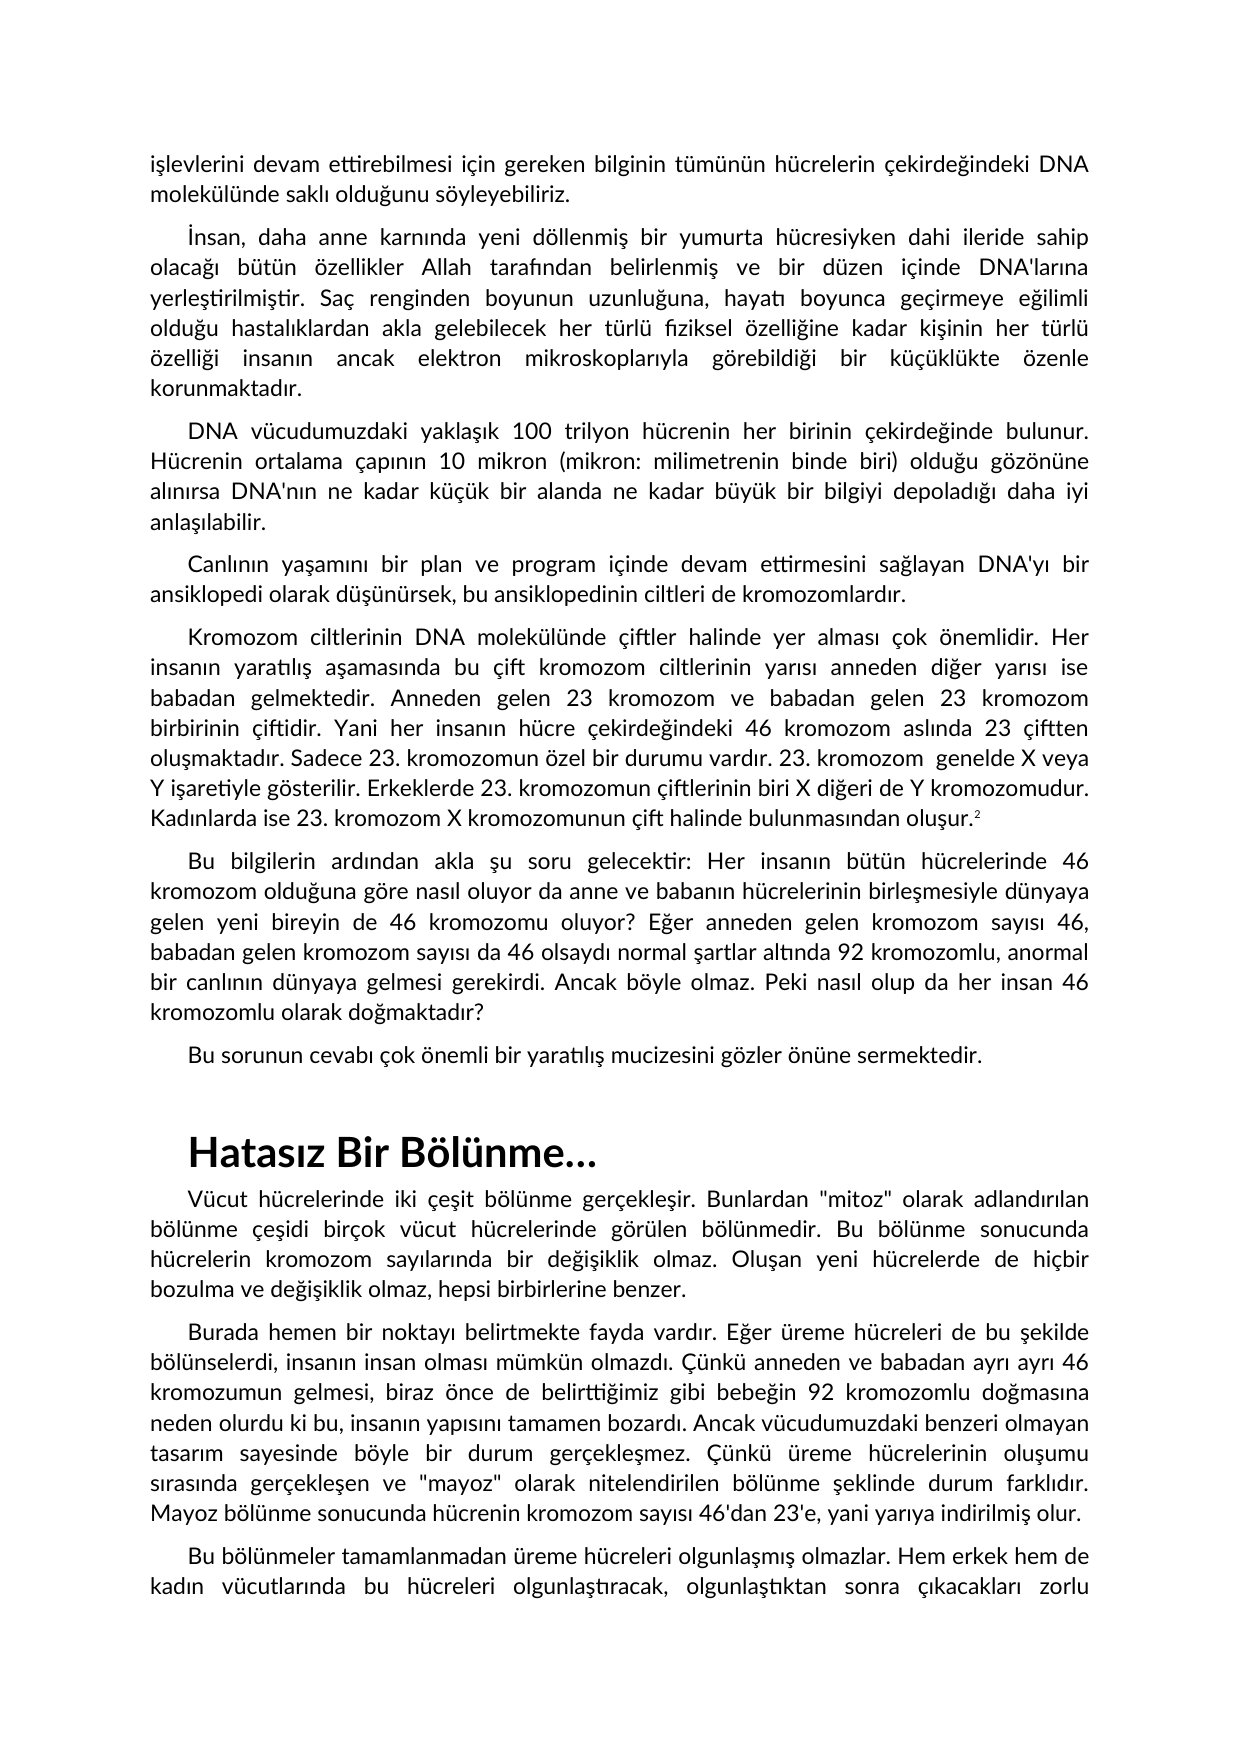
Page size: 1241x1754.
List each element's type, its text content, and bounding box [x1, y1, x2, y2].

text işlevlerini devam ettirebilmesi için gereken bilginin tümünün hücrelerin çekirdeğindeki DNA molekülünde saklı olduğunu söyleyebiliriz. [150, 150, 1090, 208]
text Bu sorunun cevabı çok önemli bir yaratılış mucizesini gözler önüne sermektedir. [150, 1041, 1090, 1068]
text Bu bilgilerin ardından akla şu soru gelecektir: Her insanın bütün hücrelerinde 46 kromozom olduğuna göre nasıl oluyor da anne ve babanın hücrelerinin birleşmesiyle dünyaya gelen yeni bireyin de 46 kromozomu oluyor? Eğer anneden gelen kromozom sayısı 46, babadan gelen kromozom sayısı da 46 olsaydı normal şartlar altında 92 kromozomlu, anormal bir canlının dünyaya gelmesi gerekirdi. Ancak böyle olmaz. Peki nasıl olup da her insan 46 kromozomlu olarak doğmaktadır? [150, 847, 1090, 1025]
text Canlının yaşamını bir plan ve program içinde devam ettirmesini sağlayan DNA'yı bir ansiklopedi olarak düşünürsek, bu ansiklopedinin ciltleri de kromozomlardır. [150, 550, 1090, 608]
text Bu bölünmeler tamamlanmadan üreme hücreleri olgunlaşmış olmazlar. Hem erkek hem de kadın vücutlarında bu hücreleri olgunlaştıracak, olgunlaştıktan sonra çıkacakları zorlu [150, 1542, 1090, 1599]
text Kromozom ciltlerinin DNA molekülünde çiftler halinde yer alması çok önemlidir. Her insanın yaratılış aşamasında bu çift kromozom ciltlerinin yarısı anneden diğer yarısı ise babadan gelmektedir. Anneden gelen 23 kromozom ve babadan gelen 23 kromozom birbirinin çiftidir. Yani her insanın hücre çekirdeğindeki 46 kromozom aslında 23 çiftten oluşmaktadır. Sadece 23. kromozomun özel bir durumu vardır. 23. kromozom genelde X veya Y işaretiyle gösterilir. Erkeklerde 23. kromozomun çiftlerinin biri X diğeri de Y kromozomudur. Kadınlarda ise 23. kromozom X kromozomunun çift halinde bulunmasından oluşur.2 [150, 623, 1090, 832]
text DNA vücudumuzdaki yaklaşık 100 trilyon hücrenin her birinin çekirdeğinde bulunur. Hücrenin ortalama çapının 10 mikron (mikron: milimetrenin binde biri) olduğu gözönüne alınırsa DNA'nın ne kadar küçük bir alanda ne kadar büyük bir bilgiyi depoladığı daha iyi anlaşılabilir. [150, 417, 1090, 535]
text İnsan, daha anne karnında yeni döllenmiş bir yumurta hücresiyken dahi ileride sahip olacağı bütün özellikler Allah tarafından belirlenmiş ve bir düzen içinde DNA'larına yerleştirilmiştir. Saç renginden boyunun uzunluğuna, hayatı boyunca geçirmeye eğilimli olduğu hastalıklardan akla gelebilecek her türlü fiziksel özelliğine kadar kişinin her türlü özelliği insanın ancak elektron mikroskoplarıyla görebildiği bir küçüklükte özenle korunmaktadır. [150, 223, 1090, 401]
text Vücut hücrelerinde iki çeşit bölünme gerçekleşir. Bunlardan "mitoz" olarak adlandırılan bölünme çeşidi birçok vücut hücrelerinde görülen bölünmedir. Bu bölünme sonucunda hücrelerin kromozom sayılarında bir değişiklik olmaz. Oluşan yeni hücrelerde de hiçbir bozulma ve değişiklik olmaz, hepsi birbirlerine benzer. [150, 1184, 1090, 1302]
text Burada hemen bir noktayı belirtmekte fayda vardır. Eğer üreme hücreleri de bu şekilde bölünselerdi, insanın insan olması mümkün olmazdı. Çünkü anneden ve babadan ayrı ayrı 46 kromozumun gelmesi, biraz önce de belirttiğimiz gibi bebeğin 92 kromozomlu doğmasına neden olurdu ki bu, insanın yapısını tamamen bozardı. Ancak vücudumuzdaki benzeri olmayan tasarım sayesinde böyle bir durum gerçekleşmez. Çünkü üreme hücrelerinin oluşumu sırasında gerçekleşen ve "mayoz" olarak nitelendirilen bölünme şeklinde durum farklıdır. Mayoz bölünme sonucunda hücrenin kromozom sayısı 46'dan 23'e, yani yarıya indirilmiş olur. [150, 1318, 1090, 1526]
subtitle Hatasız Bir Bölünme… [187, 1126, 1090, 1176]
